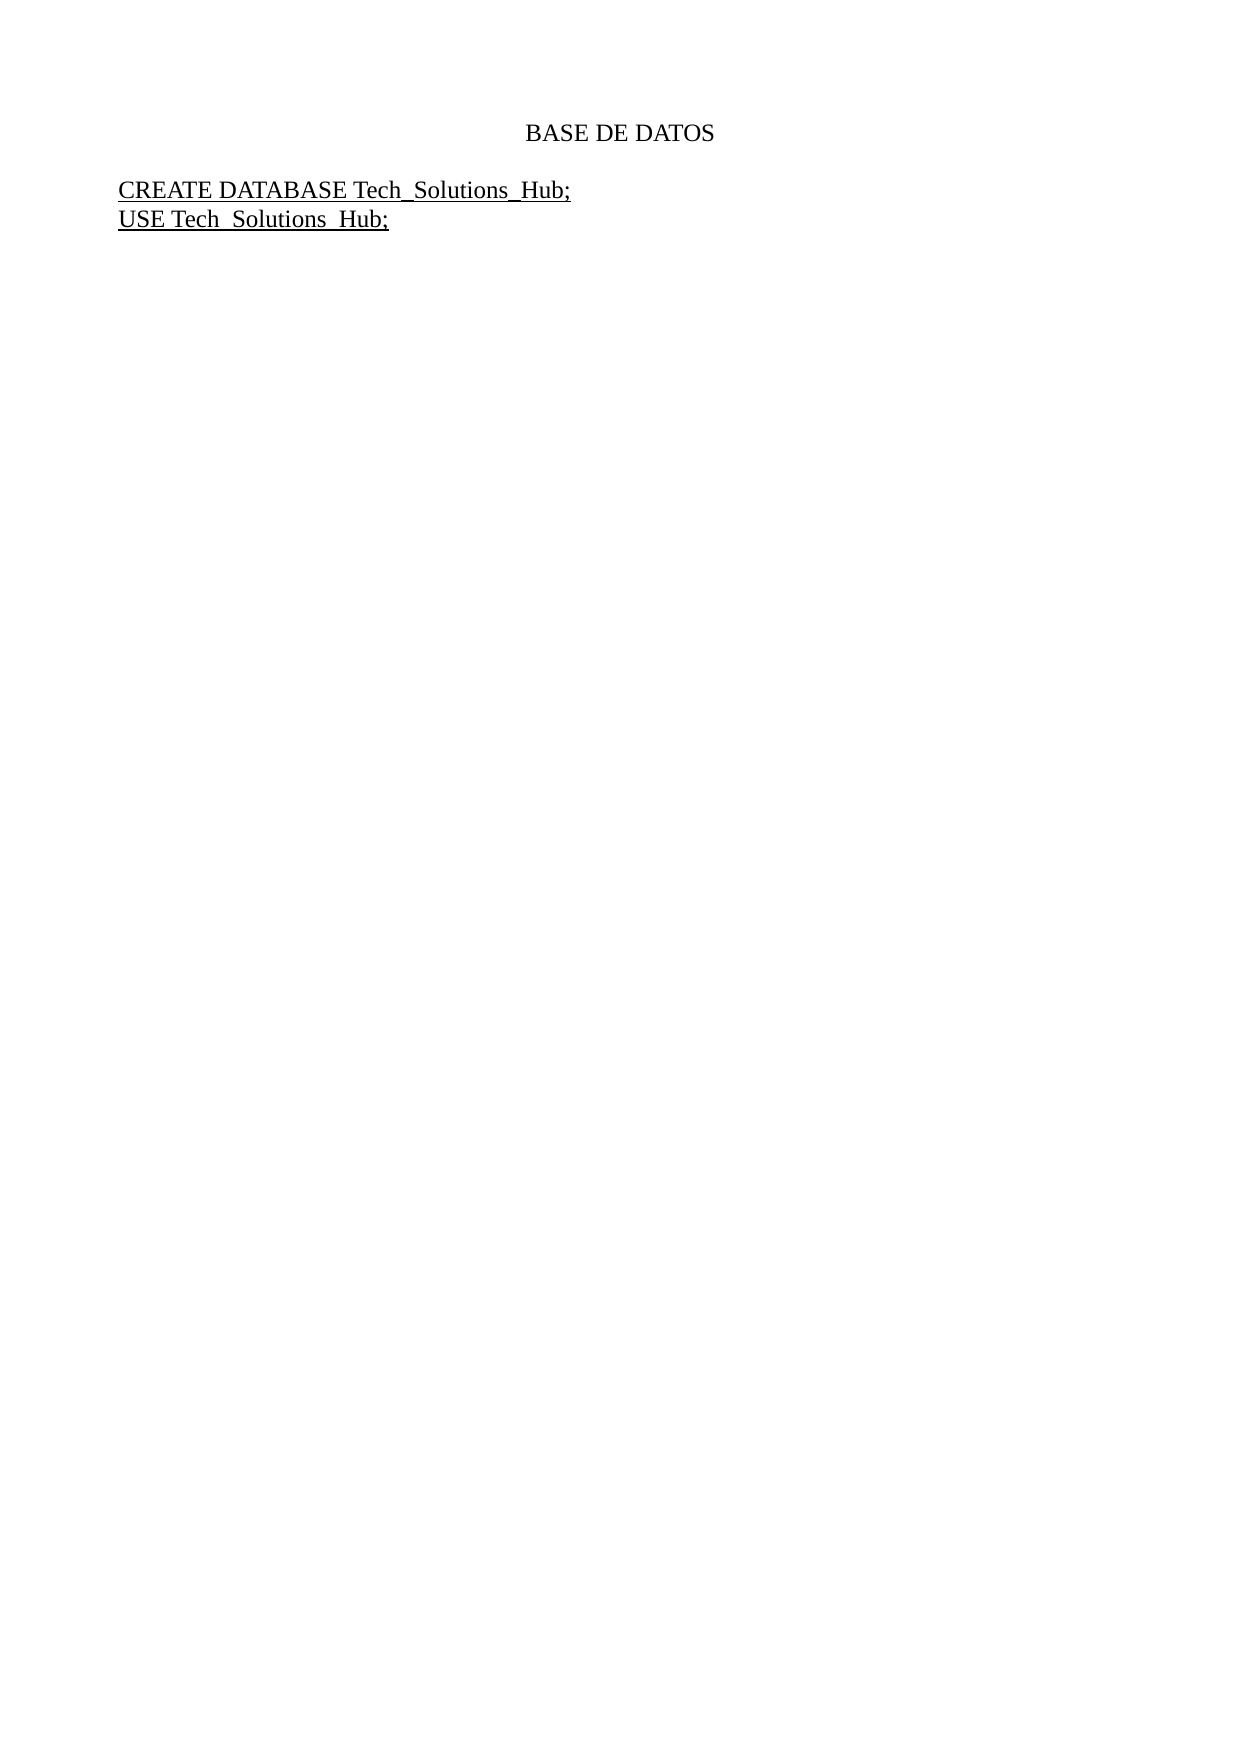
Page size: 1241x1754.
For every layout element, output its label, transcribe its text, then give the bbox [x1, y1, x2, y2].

text USE Tech_Solutions_Hub; [118, 204, 1122, 233]
text BASE DE DATOS [118, 118, 1122, 147]
text CREATE DATABASE Tech_Solutions_Hub; [118, 176, 1122, 204]
